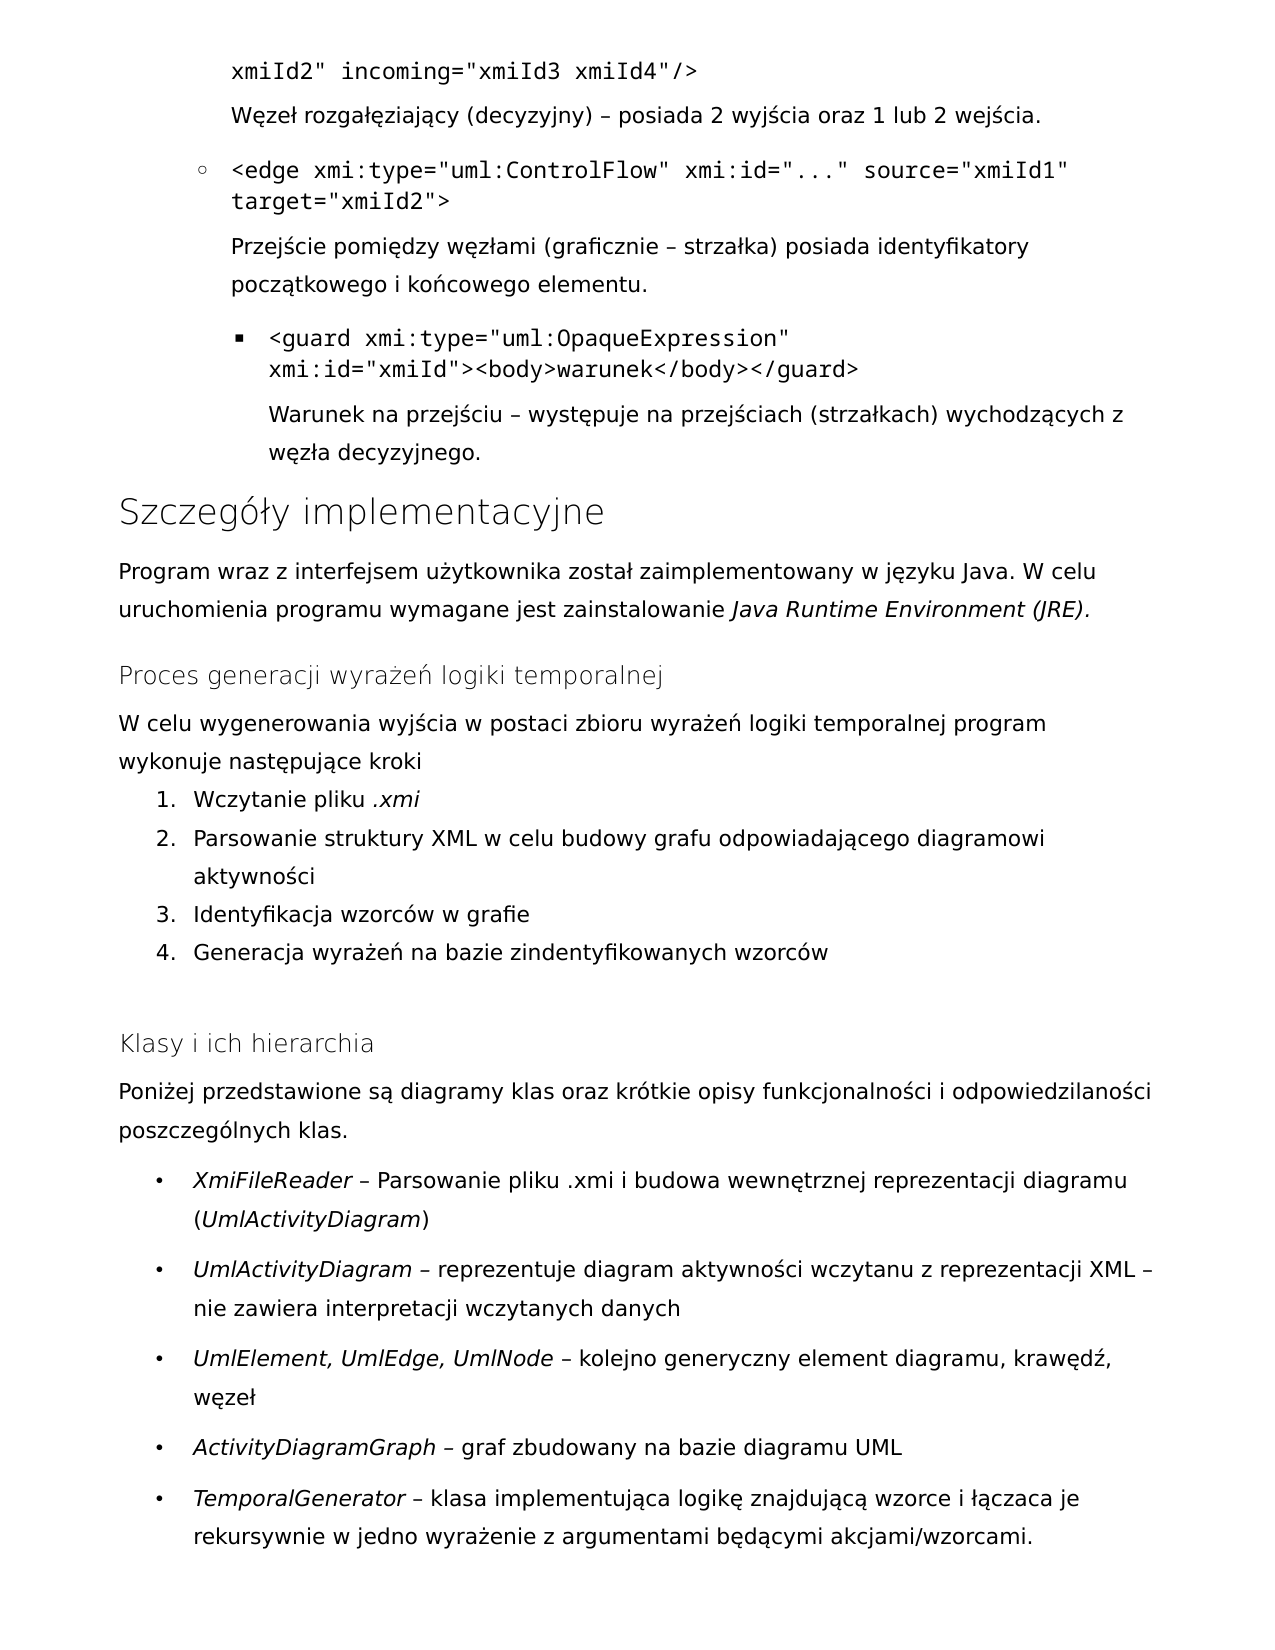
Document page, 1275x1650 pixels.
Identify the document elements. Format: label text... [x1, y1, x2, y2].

list Parsowanie struktury XML w celu budowy grafu odpowiadającego diagramowi aktywności [156, 826, 1157, 889]
list <edge xmi:type="uml:ControlFlow" xmi:id="..." source="xmiId1" target="xmiId2"> [193, 154, 1157, 216]
list Generacja wyrażeń na bazie zindentyfikowanych wzorców [156, 940, 1157, 966]
subtitle Proces generacji wyrażeń logiki temporalnej [118, 661, 1157, 690]
subtitle Klasy i ich hierarchia [118, 1030, 1157, 1059]
list UmlElement, UmlEdge, UmlNode – kolejno generyczny element diagramu, krawędź, węzeł [156, 1346, 1157, 1410]
list Węzeł rozgałęziający (decyzyjny) – posiada 2 wyjścia oraz 1 lub 2 wejścia. [193, 104, 1157, 129]
list xmiId2" incoming="xmiId3 xmiId4"/> [193, 55, 1157, 86]
list XmiFileReader – Parsowanie pliku .xmi i budowa wewnętrznej reprezentacji diagramu (UmlActivityDiagram) [156, 1168, 1157, 1232]
list Warunek na przejściu – występuje na przejściach (strzałkach) wychodzących z węzła decyzyjnego. [231, 402, 1157, 466]
text Program wraz z interfejsem użytkownika został zaimplementowany w języku Java. W celu uruchomienia programu wymagane jest zainstalowanie Java Runtime Environment (JRE). [118, 559, 1157, 623]
list Wczytanie pliku .xmi [156, 787, 1157, 813]
list ActivityDiagramGraph – graf zbudowany na bazie diagramu UML [156, 1435, 1157, 1461]
list Identyfikacja wzorców w grafie [156, 902, 1157, 928]
list TemporalGenerator – klasa implementująca logikę znajdującą wzorce i łączaca je rekursywnie w jedno wyrażenie z argumentami będącymi akcjami/wzorcami. [156, 1486, 1157, 1550]
list Przejście pomiędzy węzłami (graficznie – strzałka) posiada identyfikatory początkowego i końcowego elementu. [193, 234, 1157, 298]
list <guard xmi:type="uml:OpaqueExpression" xmi:id="xmiId"><body>warunek</body></guard> [231, 322, 1157, 384]
list UmlActivityDiagram – reprezentuje diagram aktywności wczytanu z reprezentacji XML – nie zawiera interpretacji wczytanych danych [156, 1257, 1157, 1321]
subtitle Szczegóły implementacyjne [118, 492, 1157, 532]
text W celu wygenerowania wyjścia w postaci zbioru wyrażeń logiki temporalnej program wykonuje następujące kroki [118, 711, 1157, 775]
text Poniżej przedstawione są diagramy klas oraz krótkie opisy funkcjonalności i odpowiedzilaności poszczególnych klas. [118, 1079, 1157, 1143]
